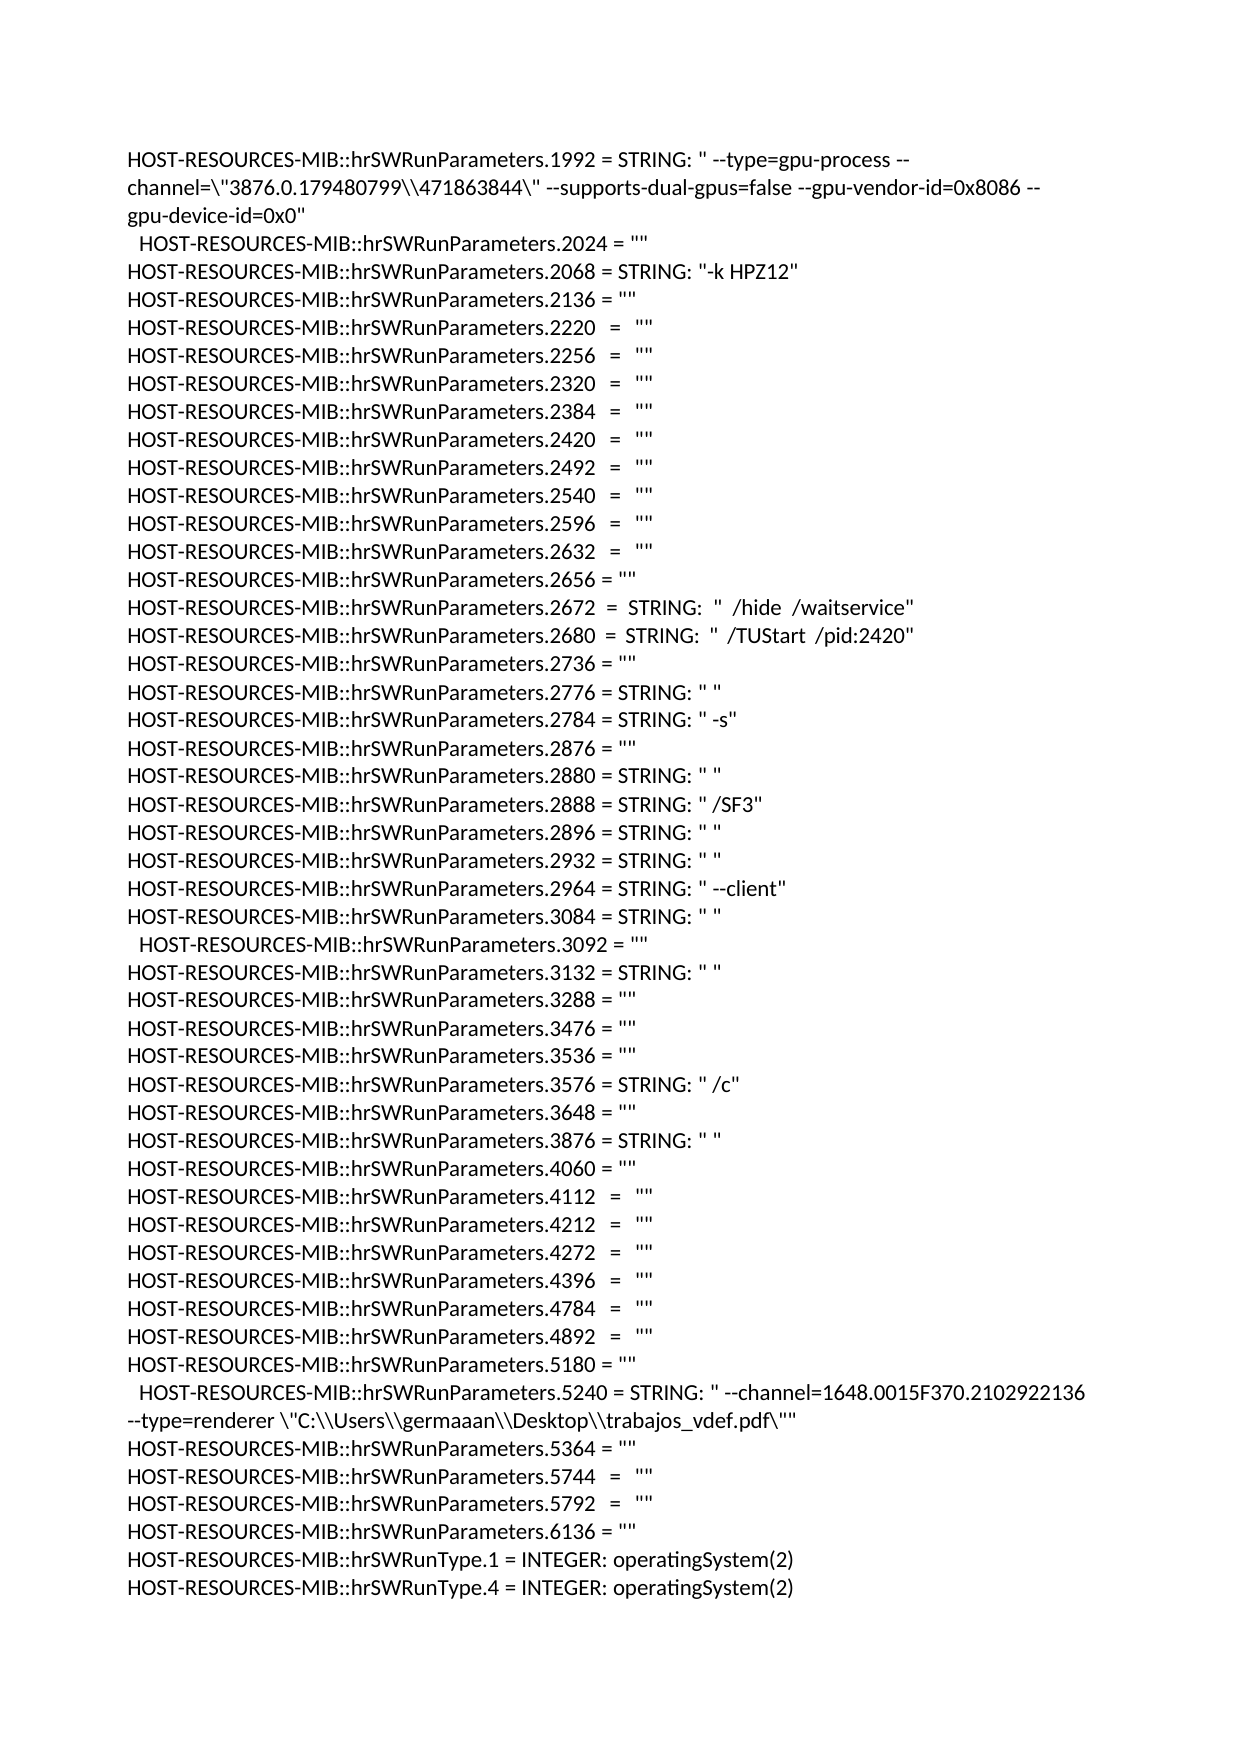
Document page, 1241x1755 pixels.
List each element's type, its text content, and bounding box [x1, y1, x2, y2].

text HOST-RESOURCES-MIB::hrSWRunType.1 = INTEGER: operatingSystem(2) HOST-RESOURCES-MIB::hrSWRunType.4 = INTEGER: operatingSystem(2) [127, 1545, 812, 1601]
text HOST-RESOURCES-MIB::hrSWRunParameters.2964 = STRING: " --client" HOST-RESOURCES-MIB::hrSWRunParameters.3084 = STRING: " " [127, 874, 804, 930]
text HOST-RESOURCES-MIB::hrSWRunParameters.2776 = STRING: " " HOST-RESOURCES-MIB::hrSWRunParameters.2784 = STRING: " -s" HOST-RESOURCES-MIB::hrSWRunParameters.2876 = "" [127, 678, 755, 762]
text HOST-RESOURCES-MIB::hrSWRunParameters.3092 = "" [139, 930, 1105, 958]
text HOST-RESOURCES-MIB::hrSWRunParameters.1992 = STRING: " --type=gpu-process -- channel=\"3876.0.179480799\\471863844\" --supports-dual-gpus=false --gpu-vendor-id=0x8086 -- gpu-device-id=0x0" [127, 145, 1061, 229]
text HOST-RESOURCES-MIB::hrSWRunParameters.3132 = STRING: " " HOST-RESOURCES-MIB::hrSWRunParameters.3288 = "" [127, 958, 738, 1014]
text --type=renderer \"C:\\Users\\germaaan\\Desktop\\trabajos_vdef.pdf\"" HOST-RESOURCES-MIB::hrSWRunParameters.5364 = "" [127, 1406, 816, 1462]
text HOST-RESOURCES-MIB::hrSWRunParameters.3476 = "" HOST-RESOURCES-MIB::hrSWRunParameters.3536 = "" [127, 1014, 653, 1070]
text HOST-RESOURCES-MIB::hrSWRunParameters.4112 = "" HOST-RESOURCES-MIB::hrSWRunParameters.4212 = "" HOST-RESOURCES-MIB::hrSWRunParameters.4272 = "" HOST-RESOURCES-MIB::hrSWRunParameters.4396 = "" HOST-RESOURCES-MIB::hrSWRunParameters.4784 = "" HOST-RESOURCES-MIB::hrSWRunParameters.4892 = "" HOST-RESOURCES-MIB::hrSWRunParameters.5180 = "" [127, 1182, 653, 1378]
text HOST-RESOURCES-MIB::hrSWRunParameters.2024 = "" [139, 229, 1105, 257]
text HOST-RESOURCES-MIB::hrSWRunParameters.2220 = "" HOST-RESOURCES-MIB::hrSWRunParameters.2256 = "" HOST-RESOURCES-MIB::hrSWRunParameters.2320 = "" HOST-RESOURCES-MIB::hrSWRunParameters.2384 = "" HOST-RESOURCES-MIB::hrSWRunParameters.2420 = "" HOST-RESOURCES-MIB::hrSWRunParameters.2492 = "" HOST-RESOURCES-MIB::hrSWRunParameters.2540 = "" HOST-RESOURCES-MIB::hrSWRunParameters.2596 = "" HOST-RESOURCES-MIB::hrSWRunParameters.2632 = "" HOST-RESOURCES-MIB::hrSWRunParameters.2656 = "" [127, 313, 653, 593]
text HOST-RESOURCES-MIB::hrSWRunParameters.2068 = STRING: "-k HPZ12" HOST-RESOURCES-MIB::hrSWRunParameters.2136 = "" [127, 257, 816, 313]
text HOST-RESOURCES-MIB::hrSWRunParameters.5240 = STRING: " --channel=1648.0015F370.2102922136 [139, 1378, 1105, 1406]
text HOST-RESOURCES-MIB::hrSWRunParameters.5744 = "" HOST-RESOURCES-MIB::hrSWRunParameters.5792 = "" HOST-RESOURCES-MIB::hrSWRunParameters.6136 = "" [127, 1462, 653, 1545]
text HOST-RESOURCES-MIB::hrSWRunParameters.3576 = STRING: " /c" HOST-RESOURCES-MIB::hrSWRunParameters.3648 = "" [127, 1070, 757, 1126]
text HOST-RESOURCES-MIB::hrSWRunParameters.3876 = STRING: " " HOST-RESOURCES-MIB::hrSWRunParameters.4060 = "" [127, 1126, 738, 1182]
text HOST-RESOURCES-MIB::hrSWRunParameters.2672 = STRING: " /hide /waitservice" HOST-RESOURCES-MIB::hrSWRunParameters.2680 = STRING: " /TUStart /pid:2420" HOST-RESOURCES-MIB::hrSWRunParameters.2736 = "" [127, 593, 914, 678]
text HOST-RESOURCES-MIB::hrSWRunParameters.2880 = STRING: " " HOST-RESOURCES-MIB::hrSWRunParameters.2888 = STRING: " /SF3" HOST-RESOURCES-MIB::hrSWRunParameters.2896 = STRING: " " HOST-RESOURCES-MIB::hrSWRunParameters.2932 = STRING: " " [127, 762, 780, 874]
